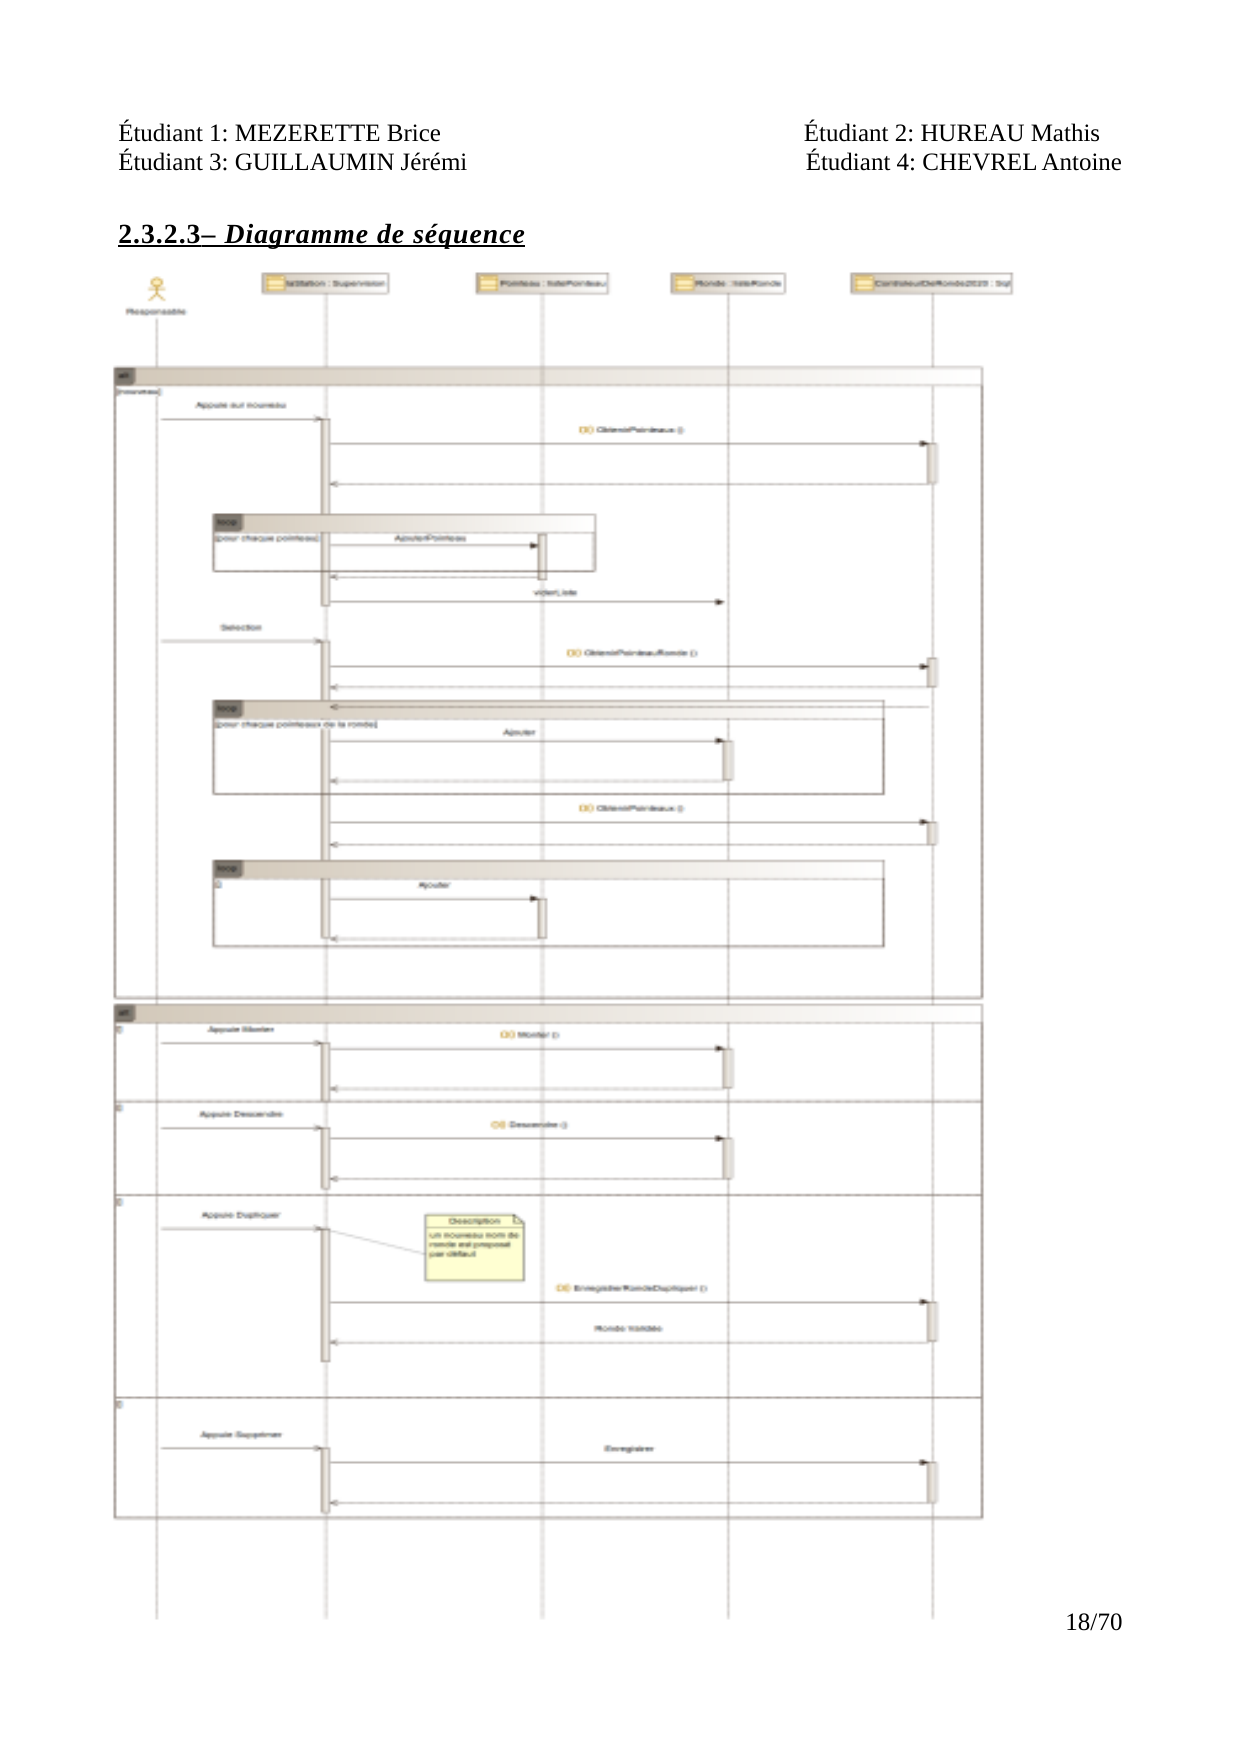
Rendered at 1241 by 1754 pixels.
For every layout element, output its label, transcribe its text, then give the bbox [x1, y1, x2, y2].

subtitle 2.3.2.3– Diagramme de séquence [118, 218, 1122, 249]
picture [75, 267, 1021, 1626]
